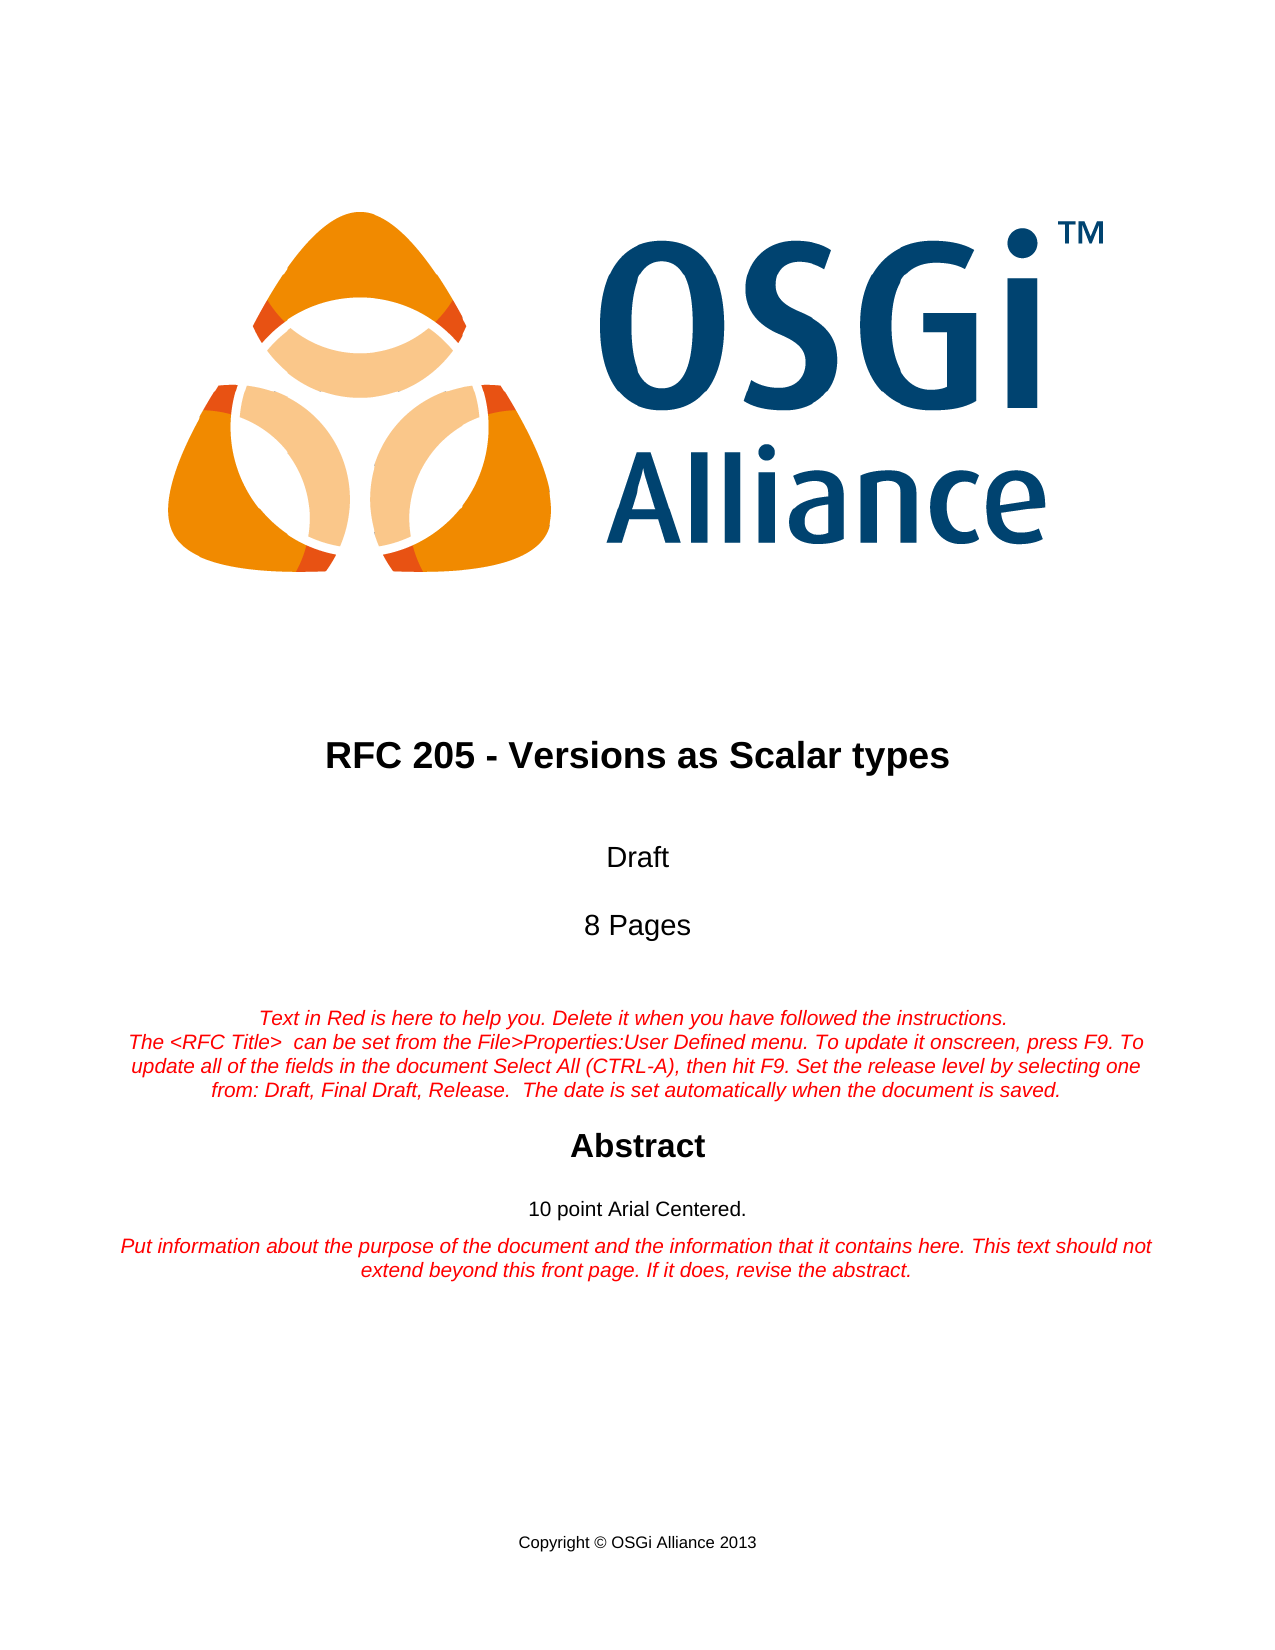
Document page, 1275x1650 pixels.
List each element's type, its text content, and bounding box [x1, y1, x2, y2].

text Abstract [112, 1127, 1162, 1165]
title Text in Red is here to help you. Delete it when you have followed the instructions. The <RFC Title> can be set from the File>Properties:User Defined menu. To update it onscreen, press F9. To update all of the fields in the document Select All (CTRL-A), then hit F9. Set the release level by selecting one from: Draft, Final Draft, Release. The date is set automatically when the document is saved. [112, 1006, 1162, 1102]
picture [112, 158, 1163, 626]
text Put information about the purpose of the document and the information that it contains here. This text should not extend beyond this front page. If it does, revise the abstract. [112, 1234, 1162, 1282]
text 10 point Arial Centered. [112, 1190, 1162, 1221]
title Draft 8 Pages [112, 841, 1162, 941]
title RFC 205 - Versions as Scalar types [112, 733, 1162, 776]
